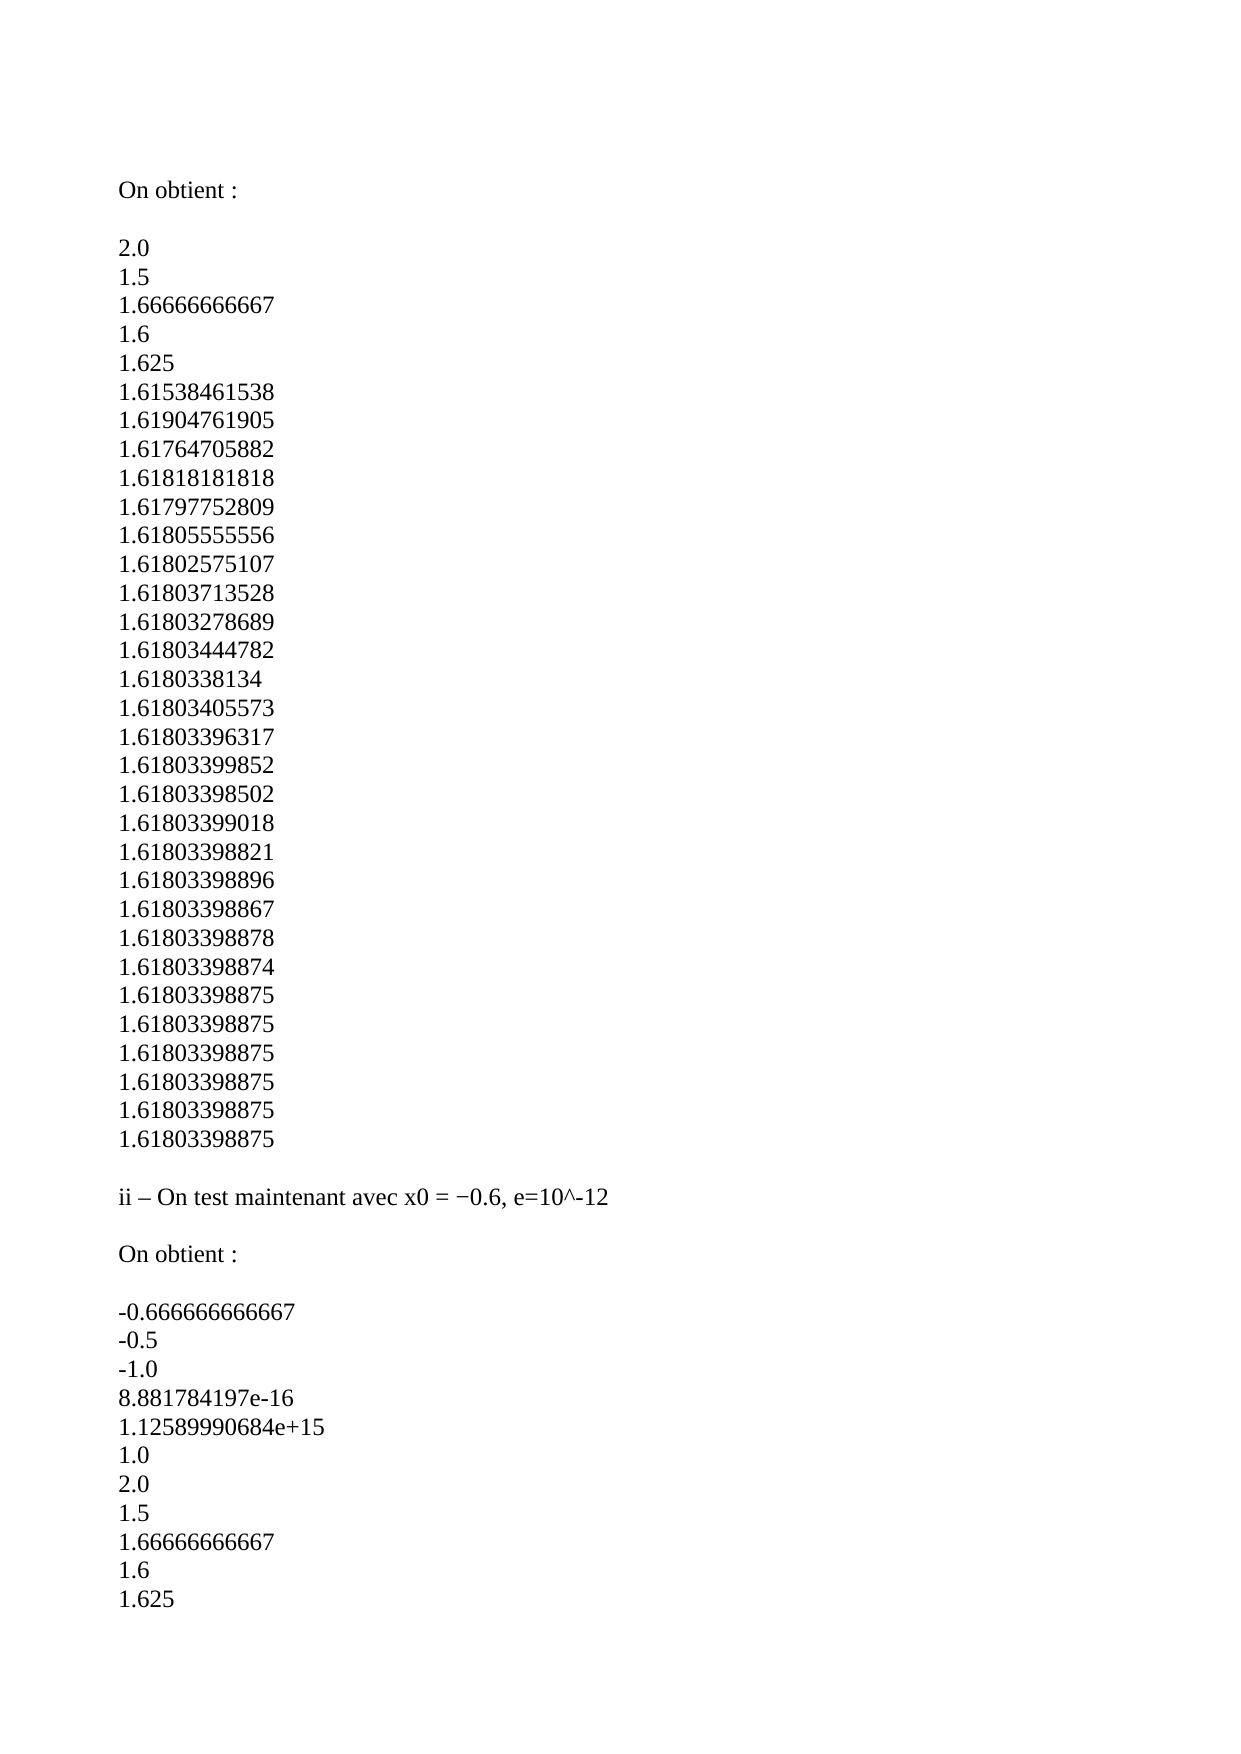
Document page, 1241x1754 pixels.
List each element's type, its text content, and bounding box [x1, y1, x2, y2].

text 1.61904761905 [118, 406, 1122, 434]
text -0.5 [118, 1326, 1122, 1354]
text 1.5 [118, 1498, 1122, 1527]
text 1.61803713528 [118, 578, 1122, 607]
text 1.61803398502 [118, 779, 1122, 808]
text 1.61803398867 [118, 894, 1122, 923]
text 1.61802575107 [118, 549, 1122, 578]
text 1.61803398896 [118, 866, 1122, 894]
text 1.61803278689 [118, 607, 1122, 636]
text 1.61803398878 [118, 923, 1122, 952]
text 1.66666666667 [118, 291, 1122, 319]
text On obtient : [118, 176, 1122, 204]
text 1.61803398875 [118, 1124, 1122, 1153]
text 1.61797752809 [118, 492, 1122, 521]
text 1.61803398875 [118, 1009, 1122, 1038]
text 1.12589990684e+15 [118, 1412, 1122, 1441]
text 1.625 [118, 348, 1122, 377]
text 1.61803399018 [118, 808, 1122, 837]
text 1.0 [118, 1441, 1122, 1469]
text 1.61803399852 [118, 751, 1122, 779]
text 1.5 [118, 262, 1122, 291]
text ii – On test maintenant avec x0 = −0.6, e=10^-12 [118, 1182, 1122, 1211]
text -0.666666666667 [118, 1297, 1122, 1326]
text 1.6 [118, 1556, 1122, 1584]
text 1.61805555556 [118, 521, 1122, 549]
text On obtient : [118, 1239, 1122, 1268]
text 1.66666666667 [118, 1527, 1122, 1556]
text 1.61803398821 [118, 837, 1122, 866]
text 1.61803398874 [118, 952, 1122, 981]
text -1.0 [118, 1354, 1122, 1383]
text 1.6 [118, 319, 1122, 348]
text 1.61538461538 [118, 377, 1122, 406]
text 1.61803398875 [118, 1096, 1122, 1124]
text 1.61803405573 [118, 693, 1122, 722]
text 1.625 [118, 1584, 1122, 1613]
text 1.6180338134 [118, 664, 1122, 693]
text 2.0 [118, 1469, 1122, 1498]
text 1.61803444782 [118, 636, 1122, 664]
text 1.61803398875 [118, 981, 1122, 1009]
text 1.61803398875 [118, 1067, 1122, 1096]
text 1.61818181818 [118, 463, 1122, 492]
text 2.0 [118, 233, 1122, 262]
text 8.881784197e-16 [118, 1383, 1122, 1412]
text 1.61764705882 [118, 434, 1122, 463]
text 1.61803396317 [118, 722, 1122, 751]
text 1.61803398875 [118, 1038, 1122, 1067]
